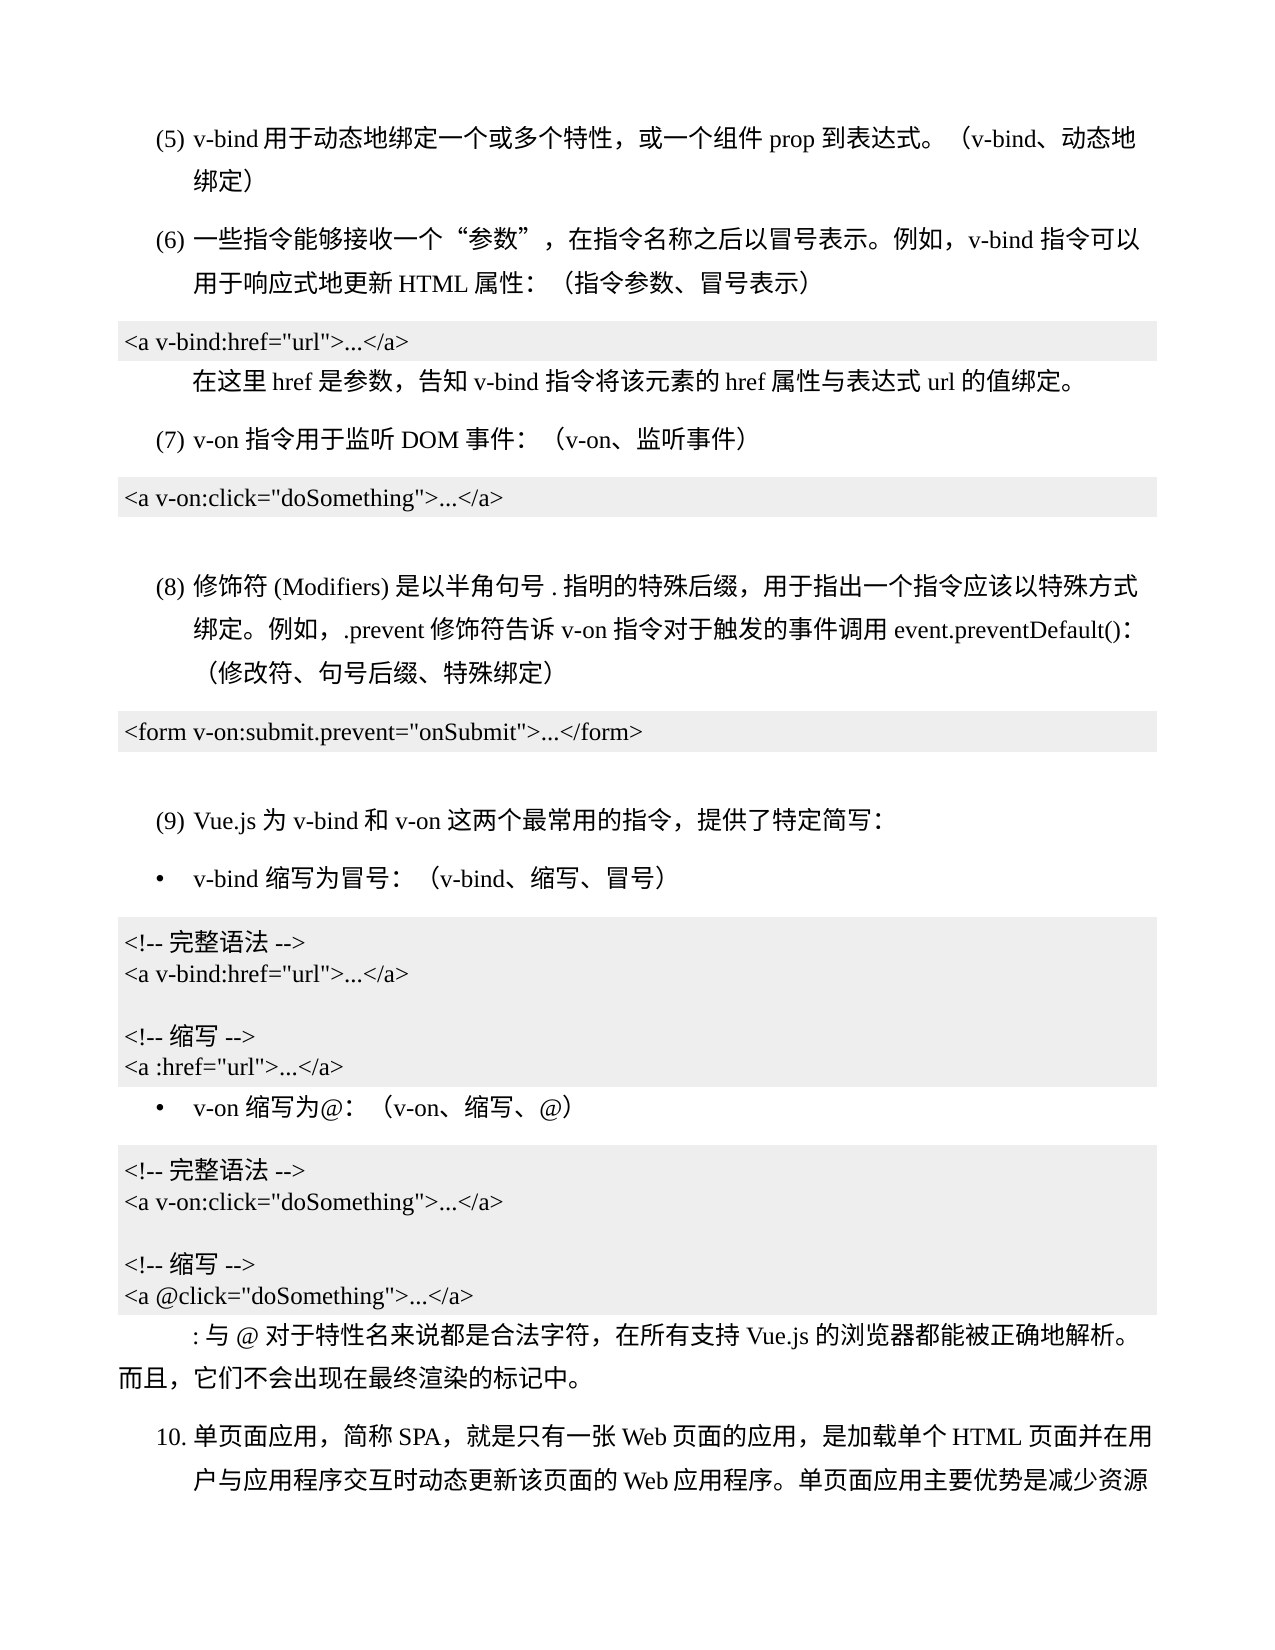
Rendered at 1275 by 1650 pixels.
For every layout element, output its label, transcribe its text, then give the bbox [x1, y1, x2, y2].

list v-on 指令用于监听 DOM 事件：（v-on、监听事件） [156, 419, 1157, 456]
table_header <a v-on:click="doSomething">...</a> [118, 477, 1157, 517]
list 一些指令能够接收一个“参数”，在指令名称之后以冒号表示。例如，v-bind 指令可以用于响应式地更新HTML 属性：（指令参数、冒号表示） [156, 219, 1157, 299]
list 修饰符 (Modifiers) 是以半角句号 . 指明的特殊后缀，用于指出一个指令应该以特殊方式绑定。例如，.prevent 修饰符告诉 v-on 指令对于触发的事件调用 event.preventDefault()：（修改符、句号后缀、特殊绑定） [156, 567, 1157, 690]
list v-on 缩写为@：（v-on、缩写、@） [156, 1087, 1157, 1123]
table_header <!-- 完整语法 --> <a v-on:click="doSomething">...</a> <!-- 缩写 --> <a @click="doSomething">...</a> [118, 1145, 1157, 1315]
table_header <!-- 完整语法 --> <a v-bind:href="url">...</a> <!-- 缩写 --> <a :href="url">...</a> [118, 917, 1157, 1087]
text : 与 @ 对于特性名来说都是合法字符，在所有支持 Vue.js 的浏览器都能被正确地解析。而且，它们不会出现在最终渲染的标记中。 [118, 1315, 1157, 1395]
list v-bind 缩写为冒号：（v-bind、缩写、冒号） [156, 859, 1157, 895]
table_header <form v-on:submit.prevent="onSubmit">...</form> [118, 711, 1157, 752]
table_header <a v-bind:href="url">...</a> [118, 321, 1157, 361]
list v-bind用于动态地绑定一个或多个特性，或一个组件 prop 到表达式。（v-bind、动态地绑定） [156, 118, 1157, 198]
text 在这里href 是参数，告知v-bind 指令将该元素的href 属性与表达式 url 的值绑定。 [118, 361, 1157, 397]
list Vue.js 为 v-bind 和 v-on 这两个最常用的指令，提供了特定简写： [156, 801, 1157, 837]
list 单页面应用，简称SPA，就是只有一张Web页面的应用，是加载单个HTML 页面并在用户与应用程序交互时动态更新该页面的Web应用程序。单页面应用主要优势是减少资源 [156, 1417, 1157, 1496]
